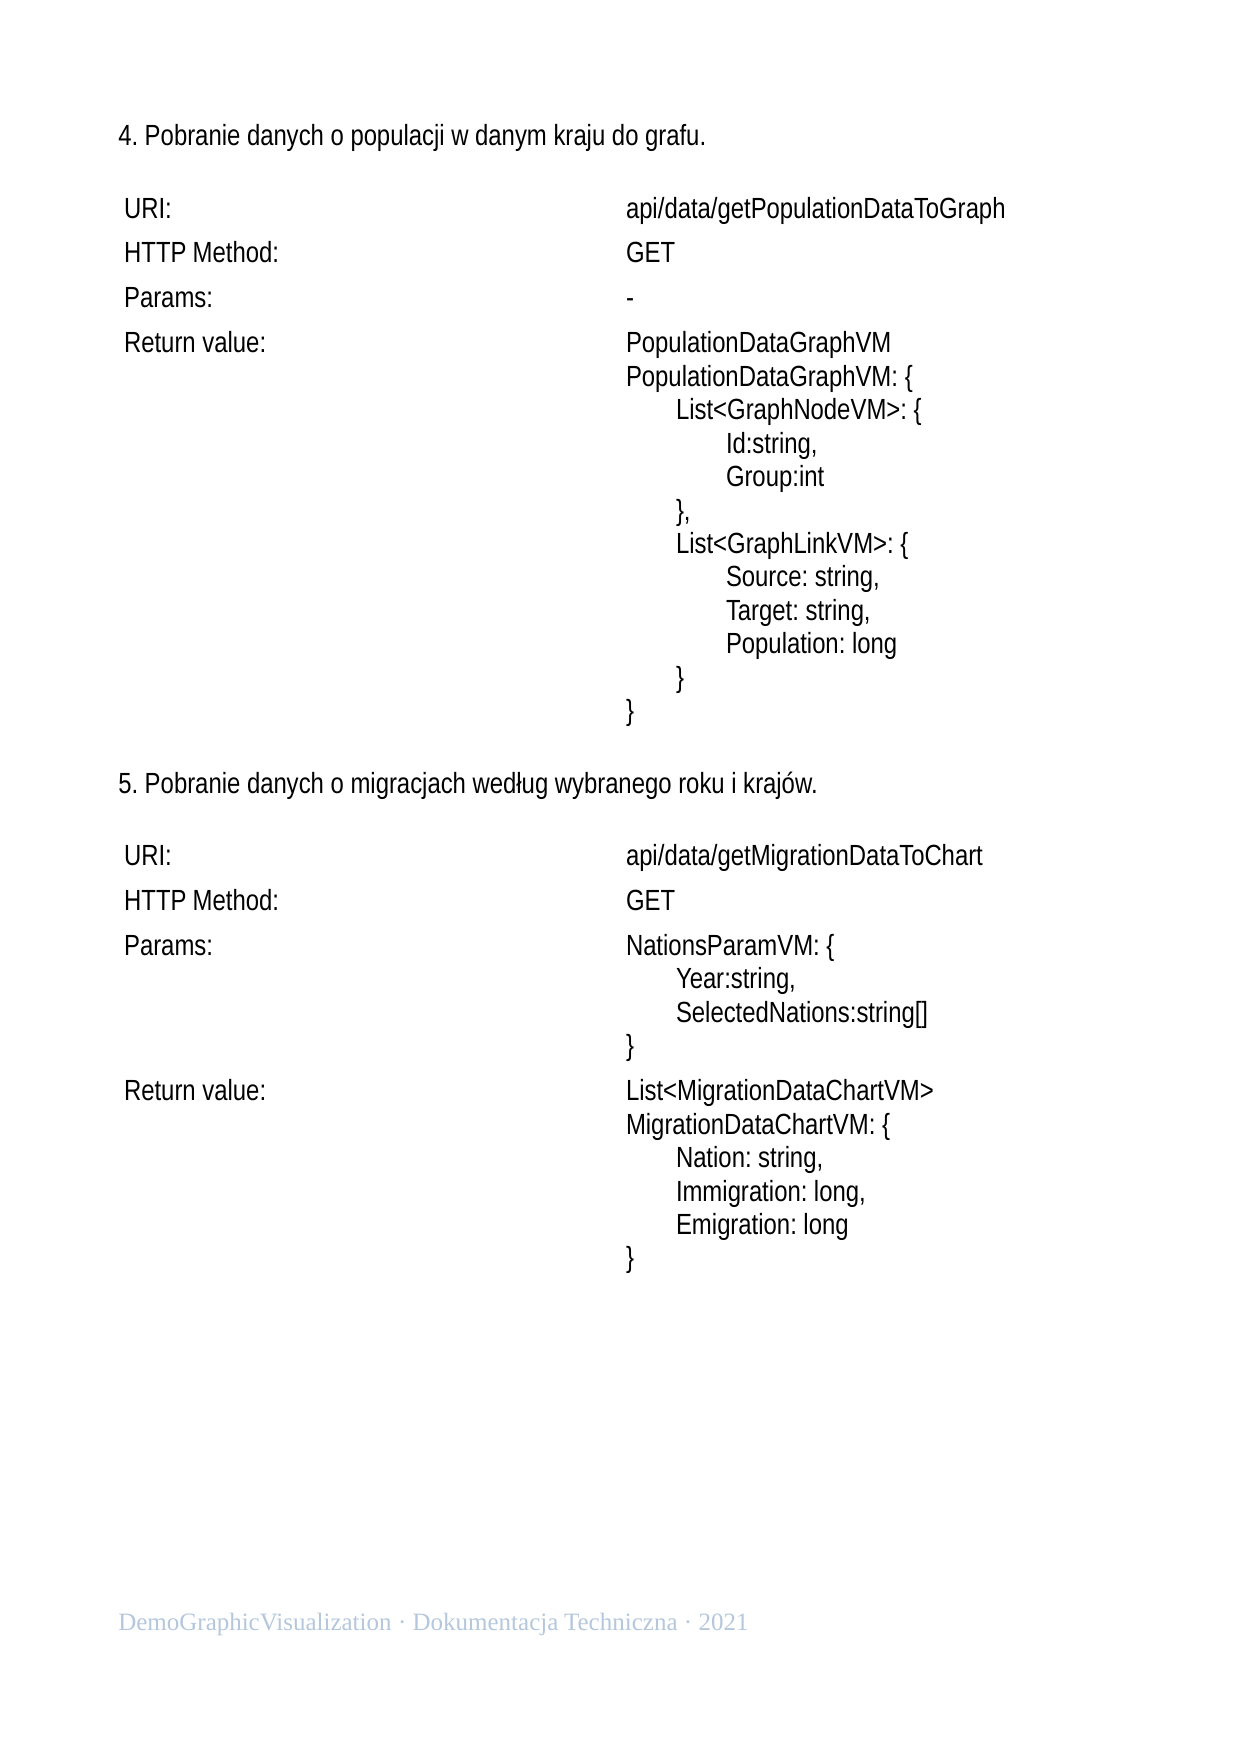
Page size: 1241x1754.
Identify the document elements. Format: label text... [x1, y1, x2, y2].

table_cell List<MigrationDataChartVM> MigrationDataChartVM: { Nation: string, Immigration: long, Emigration: long } [620, 1068, 1122, 1280]
text 5. Pobranie danych o migracjach według wybranego roku i krajów. [118, 766, 1122, 799]
table_header URI: [118, 833, 620, 878]
table_cell GET [620, 230, 1122, 275]
table_cell HTTP Method: [118, 878, 620, 922]
table_header api/data/getPopulationDataToGraph [620, 185, 1122, 230]
table_cell PopulationDataGraphVM PopulationDataGraphVM: { List<GraphNodeVM>: { Id:string, Group:int }, List<GraphLinkVM>: { Source: string, Target: string, Population: long } } [620, 320, 1122, 732]
table_header URI: [118, 185, 620, 230]
table_cell HTTP Method: [118, 230, 620, 275]
table_header api/data/getMigrationDataToChart [620, 833, 1122, 878]
text 4. Pobranie danych o populacji w danym kraju do grafu. [118, 118, 1122, 152]
table_cell Params: [118, 275, 620, 320]
table_cell Return value: [118, 1068, 620, 1280]
table_cell - [620, 275, 1122, 320]
table_cell GET [620, 878, 1122, 922]
table_cell NationsParamVM: { Year:string, SelectedNations:string[] } [620, 923, 1122, 1068]
table_cell Params: [118, 923, 620, 1068]
table_cell Return value: [118, 320, 620, 732]
